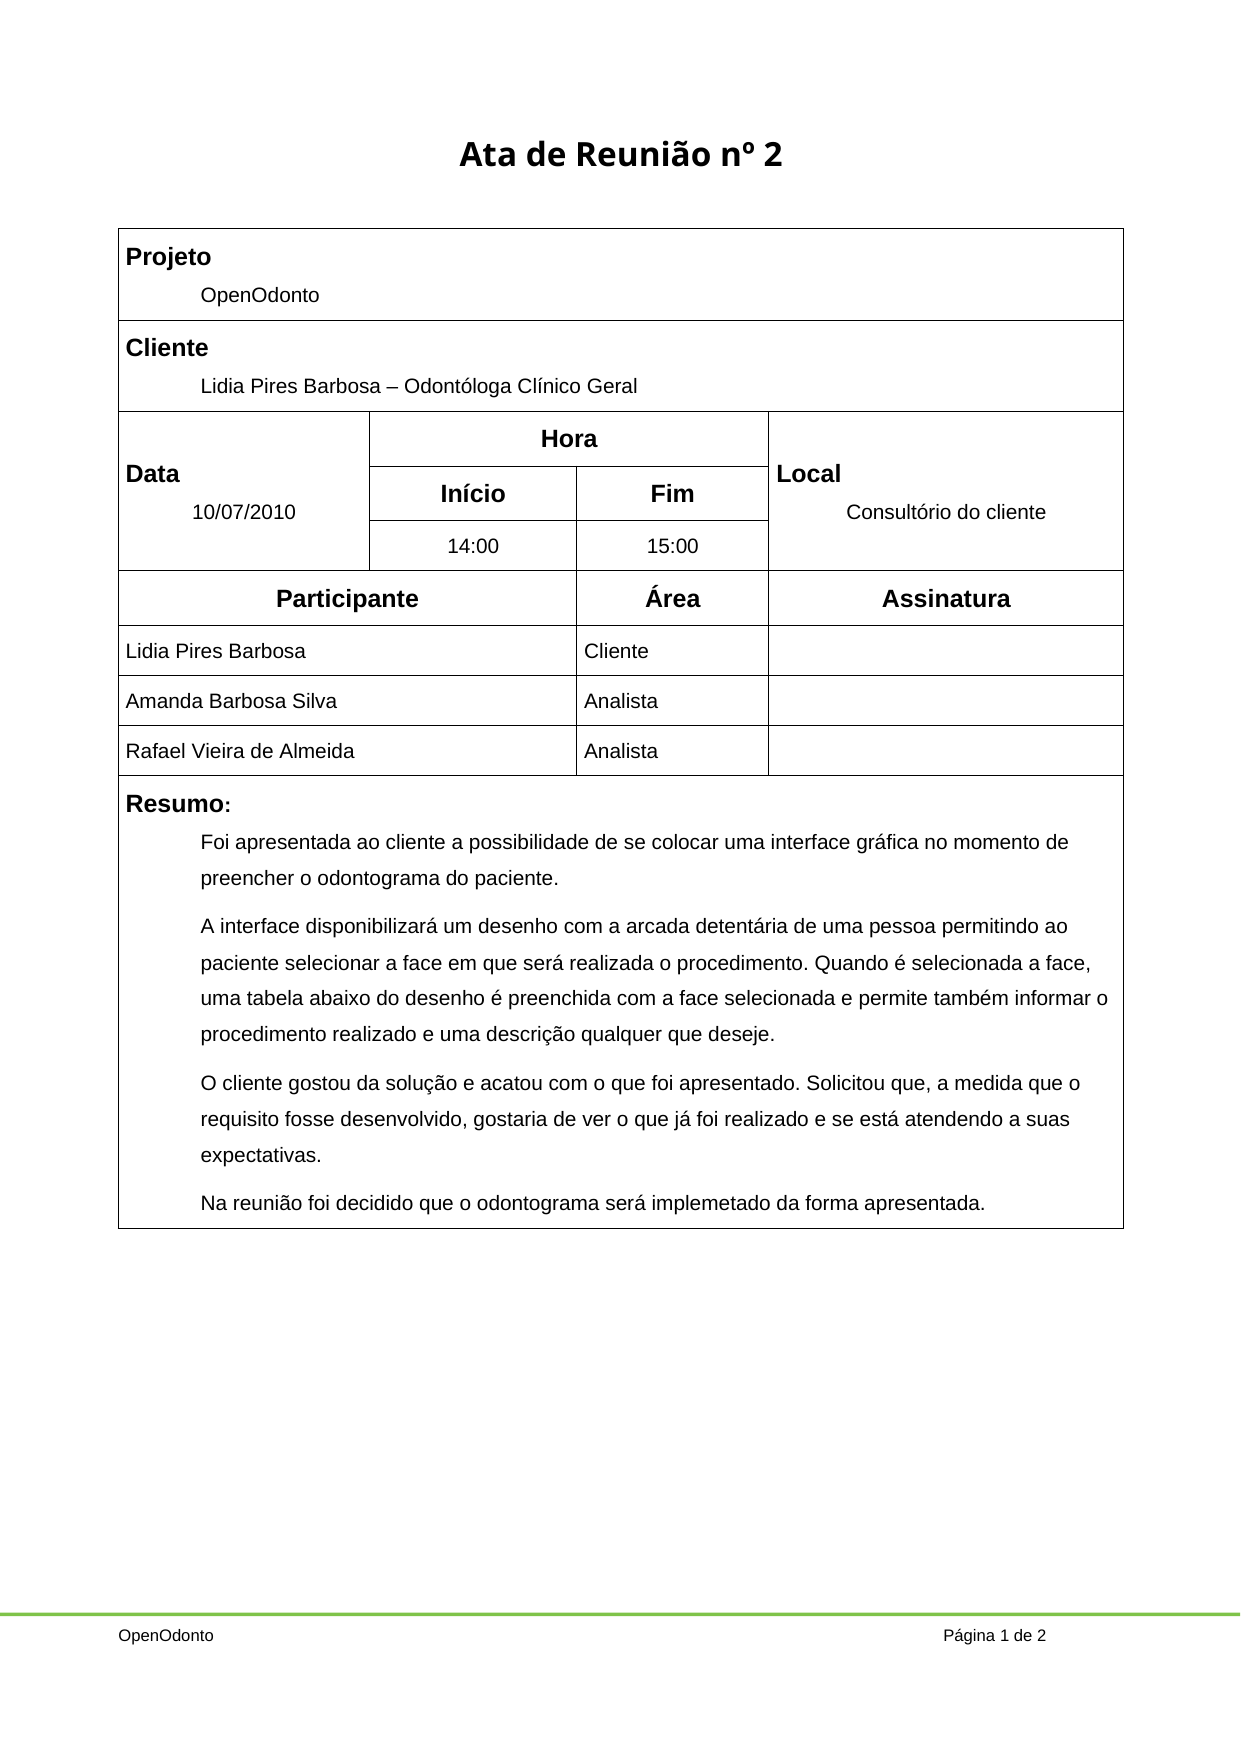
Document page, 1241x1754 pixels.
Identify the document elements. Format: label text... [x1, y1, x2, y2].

table_cell Analista [577, 676, 768, 725]
table_cell Fim [577, 467, 768, 520]
table_cell Analista [577, 726, 768, 775]
table_cell Início [370, 467, 576, 520]
table_cell Participante [119, 571, 576, 625]
table_cell Rafael Vieira de Almeida [119, 726, 576, 775]
table_cell [769, 726, 1123, 775]
table_cell [769, 626, 1123, 675]
table_cell Resumo: Foi apresentada ao cliente a possibilidade de se colocar uma interface gráfica no momento de preencher o odontograma do paciente. A interface disponibilizará um desenho com a arcada detentária de uma pessoa permitindo ao paciente selecionar a face em que será realizada o procedimento. Quando é selecionada a face, uma tabela abaixo do desenho é preenchida com a face selecionada e permite também informar o procedimento realizado e uma descrição qualquer que deseje. O cliente gostou da solução e acatou com o que foi apresentado. Solicitou que, a medida que o requisito fosse desenvolvido, gostaria de ver o que já foi realizado e se está atendendo a suas expectativas. Na reunião foi decidido que o odontograma será implemetado da forma apresentada. [119, 776, 1123, 1227]
table_cell [118, 189, 1124, 228]
table_cell Data 10/07/2010 [119, 412, 369, 570]
table_cell Cliente [577, 626, 768, 675]
table_cell Amanda Barbosa Silva [119, 676, 576, 725]
table_header Ata de Reunião nº 2 [118, 118, 1124, 188]
table_cell Hora [370, 412, 768, 466]
table_cell 14:00 [370, 521, 576, 570]
table_cell 15:00 [577, 521, 768, 570]
table_cell Local Consultório do cliente [769, 412, 1123, 570]
table_cell Assinatura [769, 571, 1123, 625]
table_cell Lidia Pires Barbosa [119, 626, 576, 675]
table_cell Cliente Lidia Pires Barbosa – Odontóloga Clínico Geral [119, 321, 1123, 411]
table_cell Projeto OpenOdonto [119, 229, 1123, 319]
table_cell [769, 676, 1123, 725]
table_cell Área [577, 571, 768, 625]
